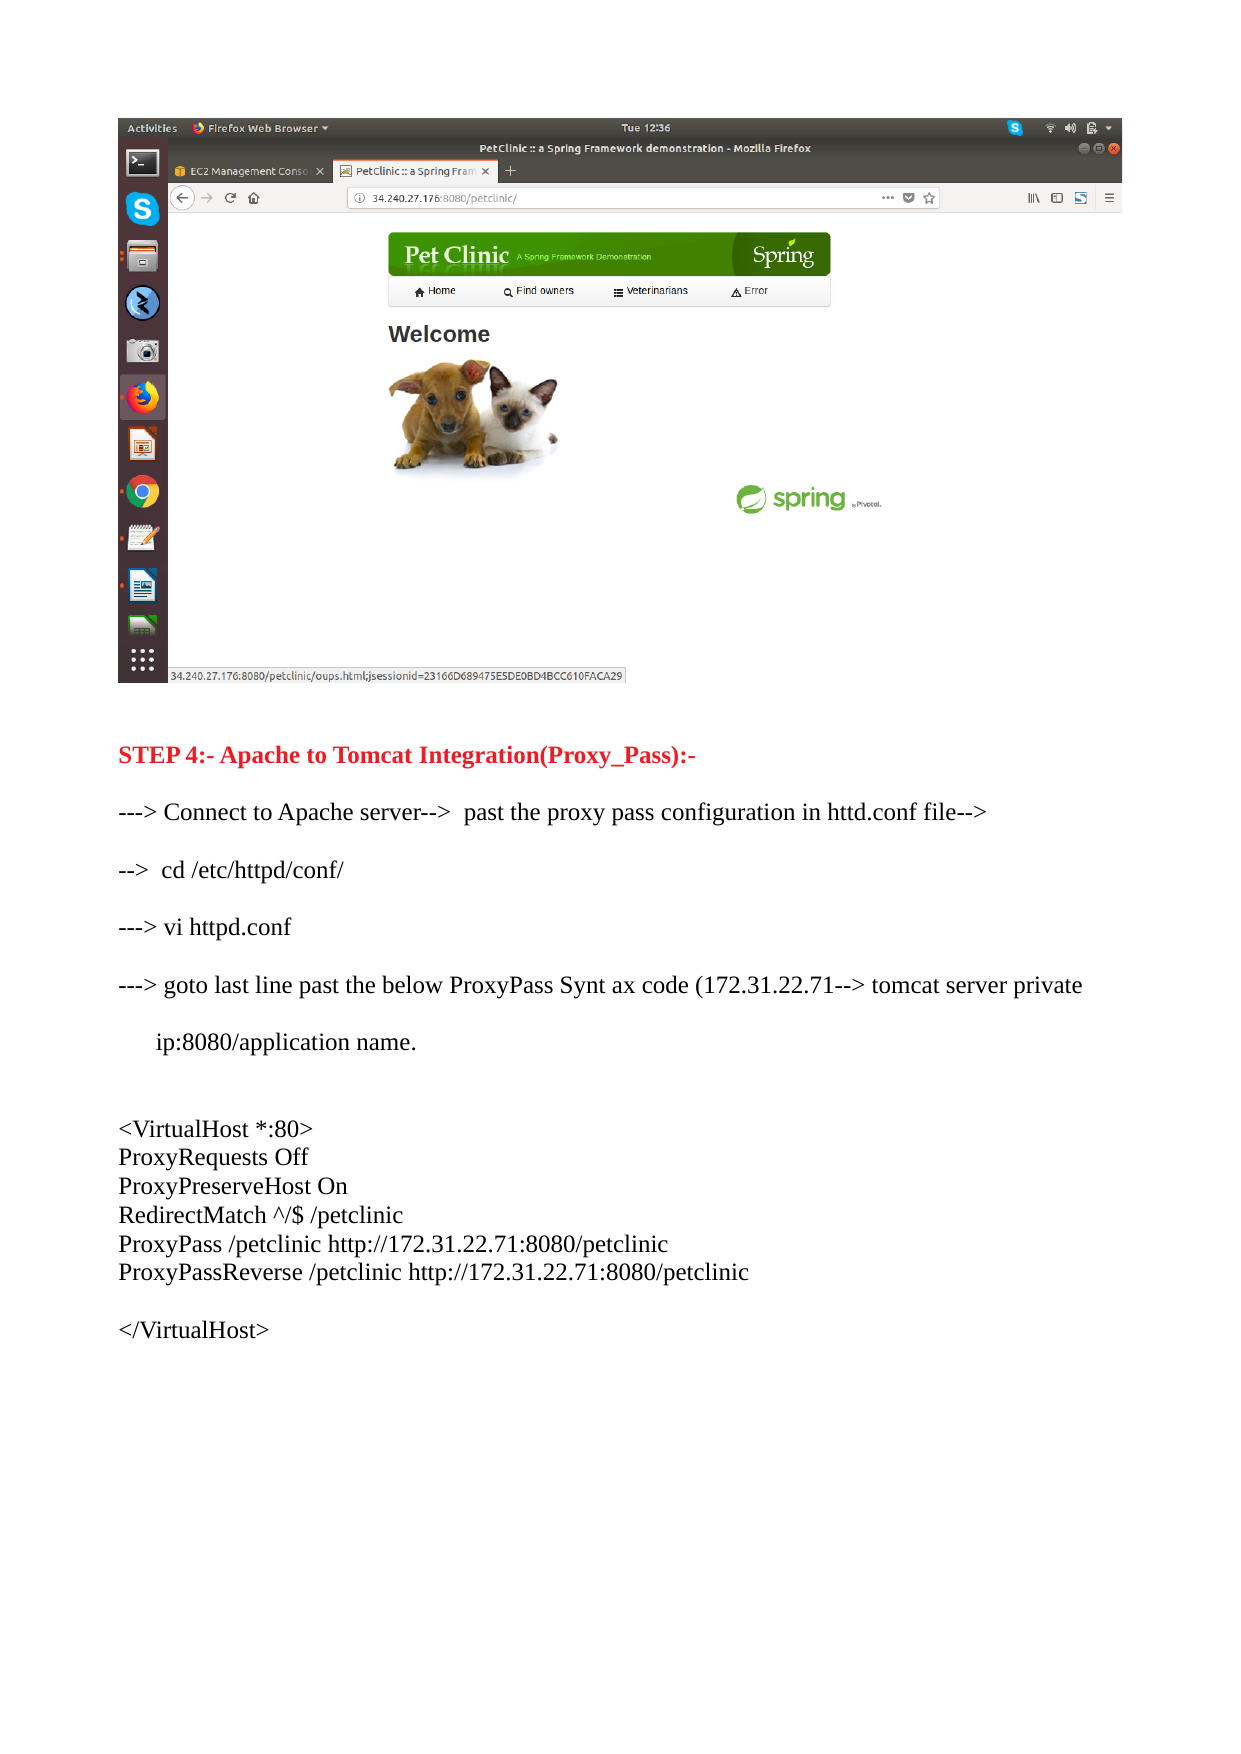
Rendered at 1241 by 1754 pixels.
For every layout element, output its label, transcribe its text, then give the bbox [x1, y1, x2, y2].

text ProxyRequests Off [118, 1142, 1122, 1171]
picture [118, 118, 1123, 683]
text ip:8080/application name. [118, 1027, 1122, 1056]
text </VirtualHost> [118, 1315, 1122, 1344]
text ---> vi httpd.conf [118, 912, 1122, 941]
text <VirtualHost *:80> [118, 1114, 1122, 1142]
text ---> Connect to Apache server--> past the proxy pass configuration in httd.conf file--> [118, 797, 1122, 826]
text ProxyPass /petclinic http://172.31.22.71:8080/petclinic [118, 1229, 1122, 1257]
text ---> goto last line past the below ProxyPass Synt ax code (172.31.22.71--> tomcat server private [118, 970, 1122, 999]
text ProxyPassReverse /petclinic http://172.31.22.71:8080/petclinic [118, 1257, 1122, 1286]
text --> cd /etc/httpd/conf/ [118, 855, 1122, 884]
text STEP 4:- Apache to Tomcat Integration(Proxy_Pass):- [118, 740, 1122, 769]
text RedirectMatch ^/$ /petclinic [118, 1200, 1122, 1229]
text ProxyPreserveHost On [118, 1171, 1122, 1200]
